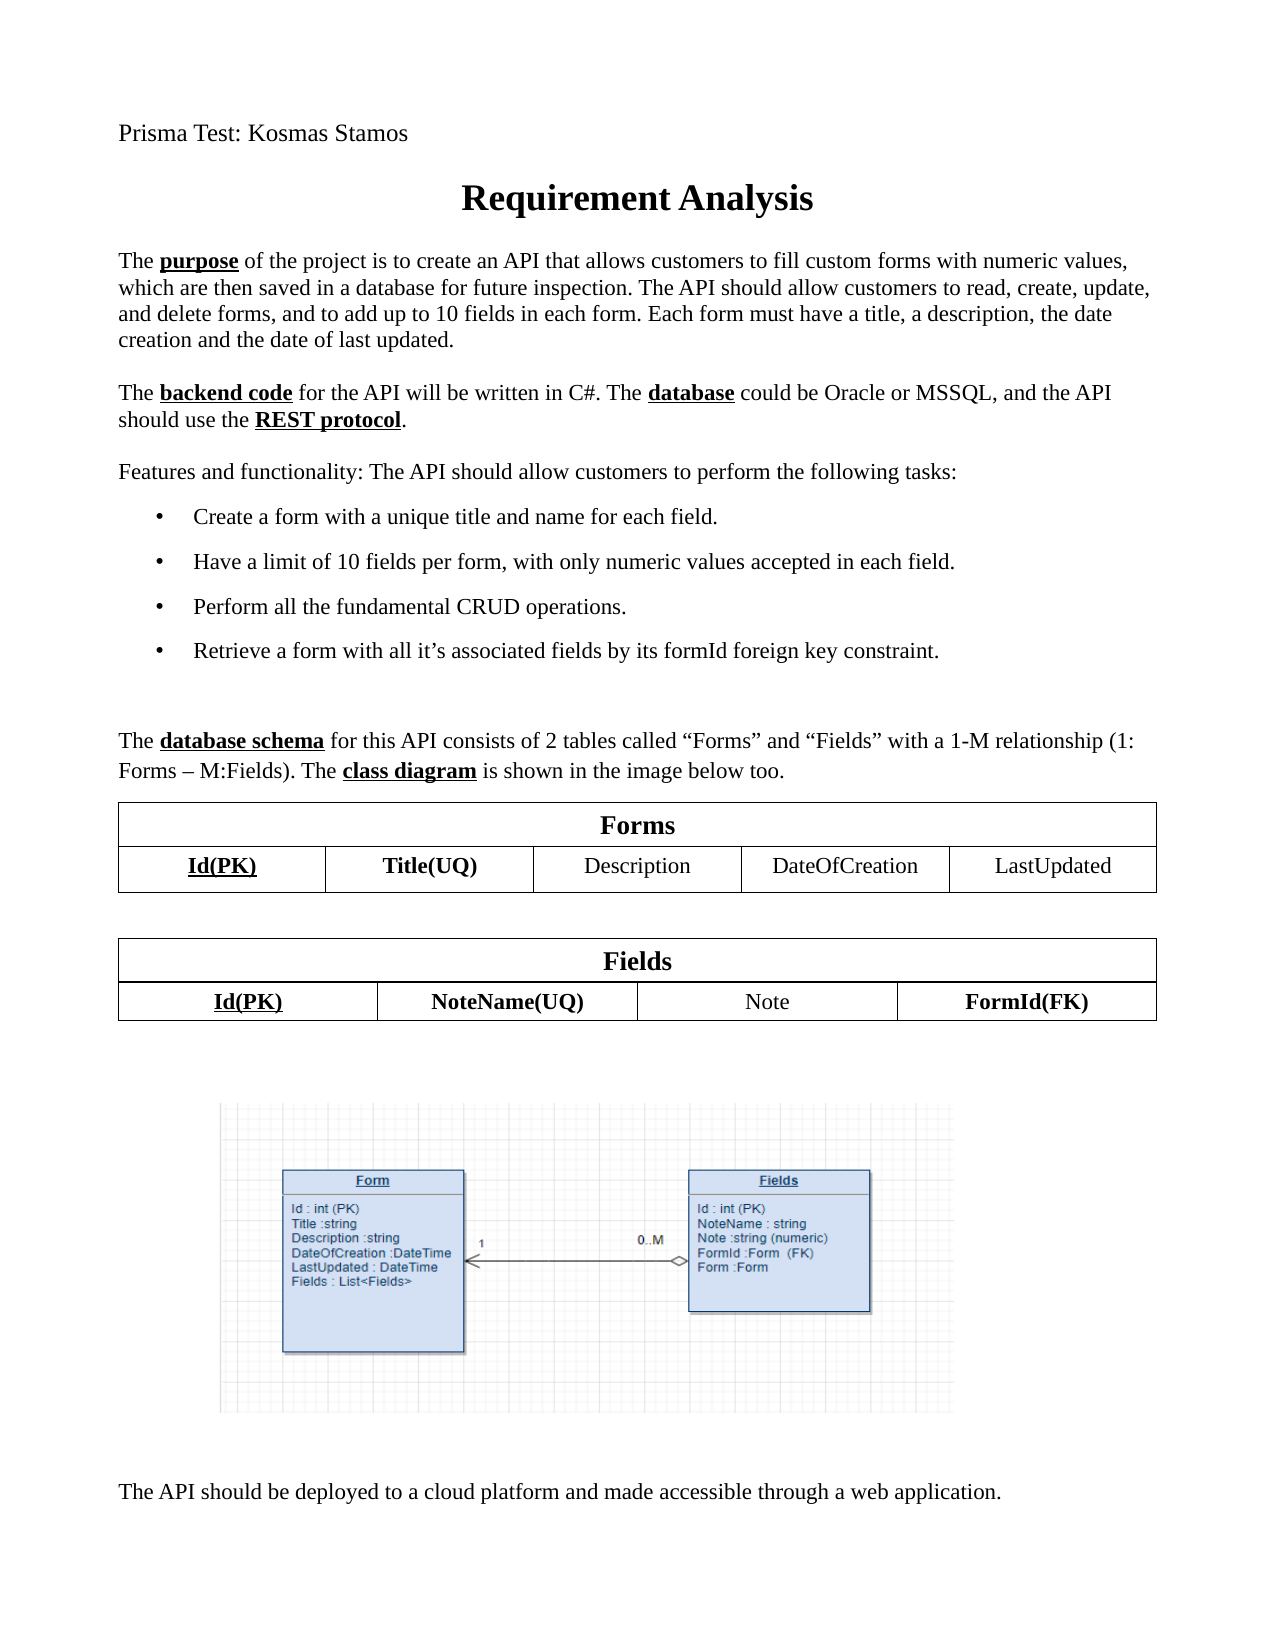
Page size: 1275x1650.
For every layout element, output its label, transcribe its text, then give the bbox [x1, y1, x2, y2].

list Retrieve a form with all it’s associated fields by its formId foreign key constraint. [156, 637, 1157, 664]
table_cell FormId(FK) [898, 983, 1156, 1020]
text The database schema for this API consists of 2 tables called “Forms” and “Fields” with a 1-M relationship (1: Forms – M:Fields). The class diagram is shown in the image below too. [118, 727, 1157, 784]
text Requirement Analysis [118, 176, 1157, 219]
list Create a form with a unique title and name for each field. [156, 503, 1157, 529]
table_header Fields [119, 939, 1156, 981]
text Prisma Test: Kosmas Stamos [118, 118, 1157, 147]
picture [219, 1103, 954, 1413]
text The purpose of the project is to create an API that allows customers to fill custom forms with numeric values, which are then saved in a database for future inspection. The API should allow customers to read, create, update, and delete forms, and to add up to 10 fields in each form. Each form must have a title, a description, the date creation and the date of last updated. [118, 247, 1157, 353]
table_cell Title(UQ) [326, 847, 533, 892]
table_header Forms [119, 803, 1156, 846]
table_cell DateOfCreation [742, 847, 949, 892]
table_cell Note [638, 983, 897, 1020]
text The backend code for the API will be written in C#. The database could be Oracle or MSSQL, and the API should use the REST protocol. [118, 379, 1157, 432]
table_cell LastUpdated [950, 847, 1156, 892]
table_cell Id(PK) [119, 847, 325, 892]
table_cell Id(PK) [119, 983, 377, 1020]
list Perform all the fundamental CRUD operations. [156, 593, 1157, 619]
text Features and functionality: The API should allow customers to perform the following tasks: [118, 458, 1157, 485]
text The API should be deployed to a cloud platform and made accessible through a web application. [118, 1478, 1157, 1504]
table_cell Description [534, 847, 741, 892]
table_cell NoteName(UQ) [378, 983, 637, 1020]
list Have a limit of 10 fields per form, with only numeric values accepted in each field. [156, 548, 1157, 574]
